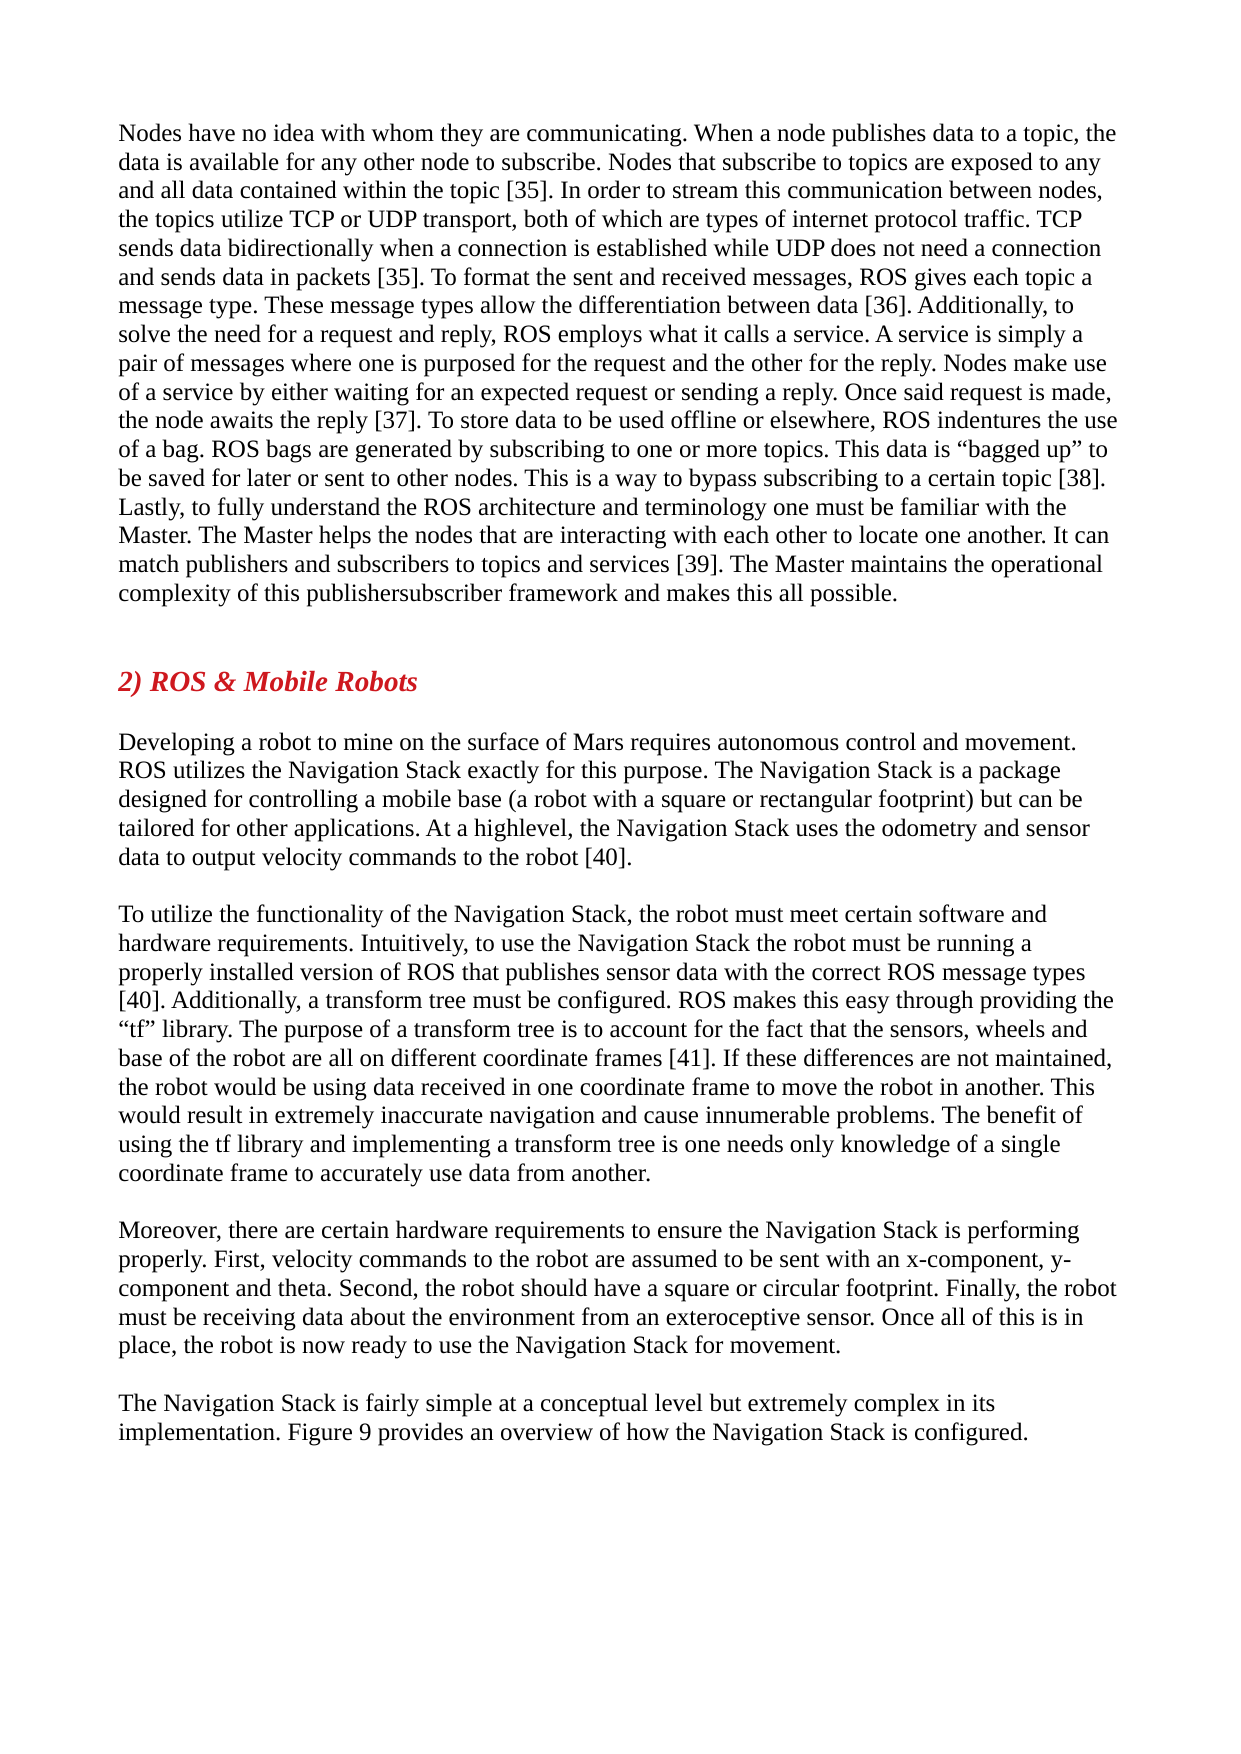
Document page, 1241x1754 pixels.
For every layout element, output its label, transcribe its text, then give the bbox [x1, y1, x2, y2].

text The Navigation Stack is fairly simple at a conceptual level but extremely complex in its implementation. Figure 9 provides an overview of how the Navigation Stack is configured. [118, 1388, 1122, 1445]
text Developing a robot to mine on the surface of Mars requires autonomous control and movement. ROS utilizes the Navigation Stack exactly for this purpose. The Navigation Stack is a package designed for controlling a mobile base (a robot with a square or rectangular footprint) but can be tailored for other applications. At a highlevel, the Navigation Stack uses the odometry and sensor data to output velocity commands to the robot [40]. [118, 727, 1122, 870]
text 2) ROS & Mobile Robots [118, 664, 1122, 698]
text Moreover, there are certain hardware requirements to ensure the Navigation Stack is performing properly. First, velocity commands to the robot are assumed to be sent with an x-component, y-component and theta. Second, the robot should have a square or circular footprint. Finally, the robot must be receiving data about the environment from an exteroceptive sensor. Once all of this is in place, the robot is now ready to use the Navigation Stack for movement. [118, 1215, 1122, 1359]
text Nodes have no idea with whom they are communicating. When a node publishes data to a topic, the data is available for any other node to subscribe. Nodes that subscribe to topics are exposed to any and all data contained within the topic [35]. In order to stream this communication between nodes, the topics utilize TCP or UDP transport, both of which are types of internet protocol traffic. TCP sends data bidirectionally when a connection is established while UDP does not need a connection and sends data in packets [35]. To format the sent and received messages, ROS gives each topic a message type. These message types allow the differentiation between data [36]. Additionally, to solve the need for a request and reply, ROS employs what it calls a service. A service is simply a pair of messages where one is purposed for the request and the other for the reply. Nodes make use of a service by either waiting for an expected request or sending a reply. Once said request is made, the node awaits the reply [37]. To store data to be used offline or elsewhere, ROS indentures the use of a bag. ROS bags are generated by subscribing to one or more topics. This data is “bagged up” to be saved for later or sent to other nodes. This is a way to bypass subscribing to a certain topic [38]. Lastly, to fully understand the ROS architecture and terminology one must be familiar with the Master. The Master helps the nodes that are interacting with each other to locate one another. It can match publishers and subscribers to topics and services [39]. The Master maintains the operational complexity of this publishersubscriber framework and makes this all possible. [118, 118, 1122, 607]
text To utilize the functionality of the Navigation Stack, the robot must meet certain software and hardware requirements. Intuitively, to use the Navigation Stack the robot must be running a properly installed version of ROS that publishes sensor data with the correct ROS message types [40]. Additionally, a transform tree must be configured. ROS makes this easy through providing the “tf” library. The purpose of a transform tree is to account for the fact that the sensors, wheels and base of the robot are all on different coordinate frames [41]. If these differences are not maintained, the robot would be using data received in one coordinate frame to move the robot in another. This would result in extremely inaccurate navigation and cause innumerable problems. The benefit of using the tf library and implementing a transform tree is one needs only knowledge of a single coordinate frame to accurately use data from another. [118, 899, 1122, 1187]
